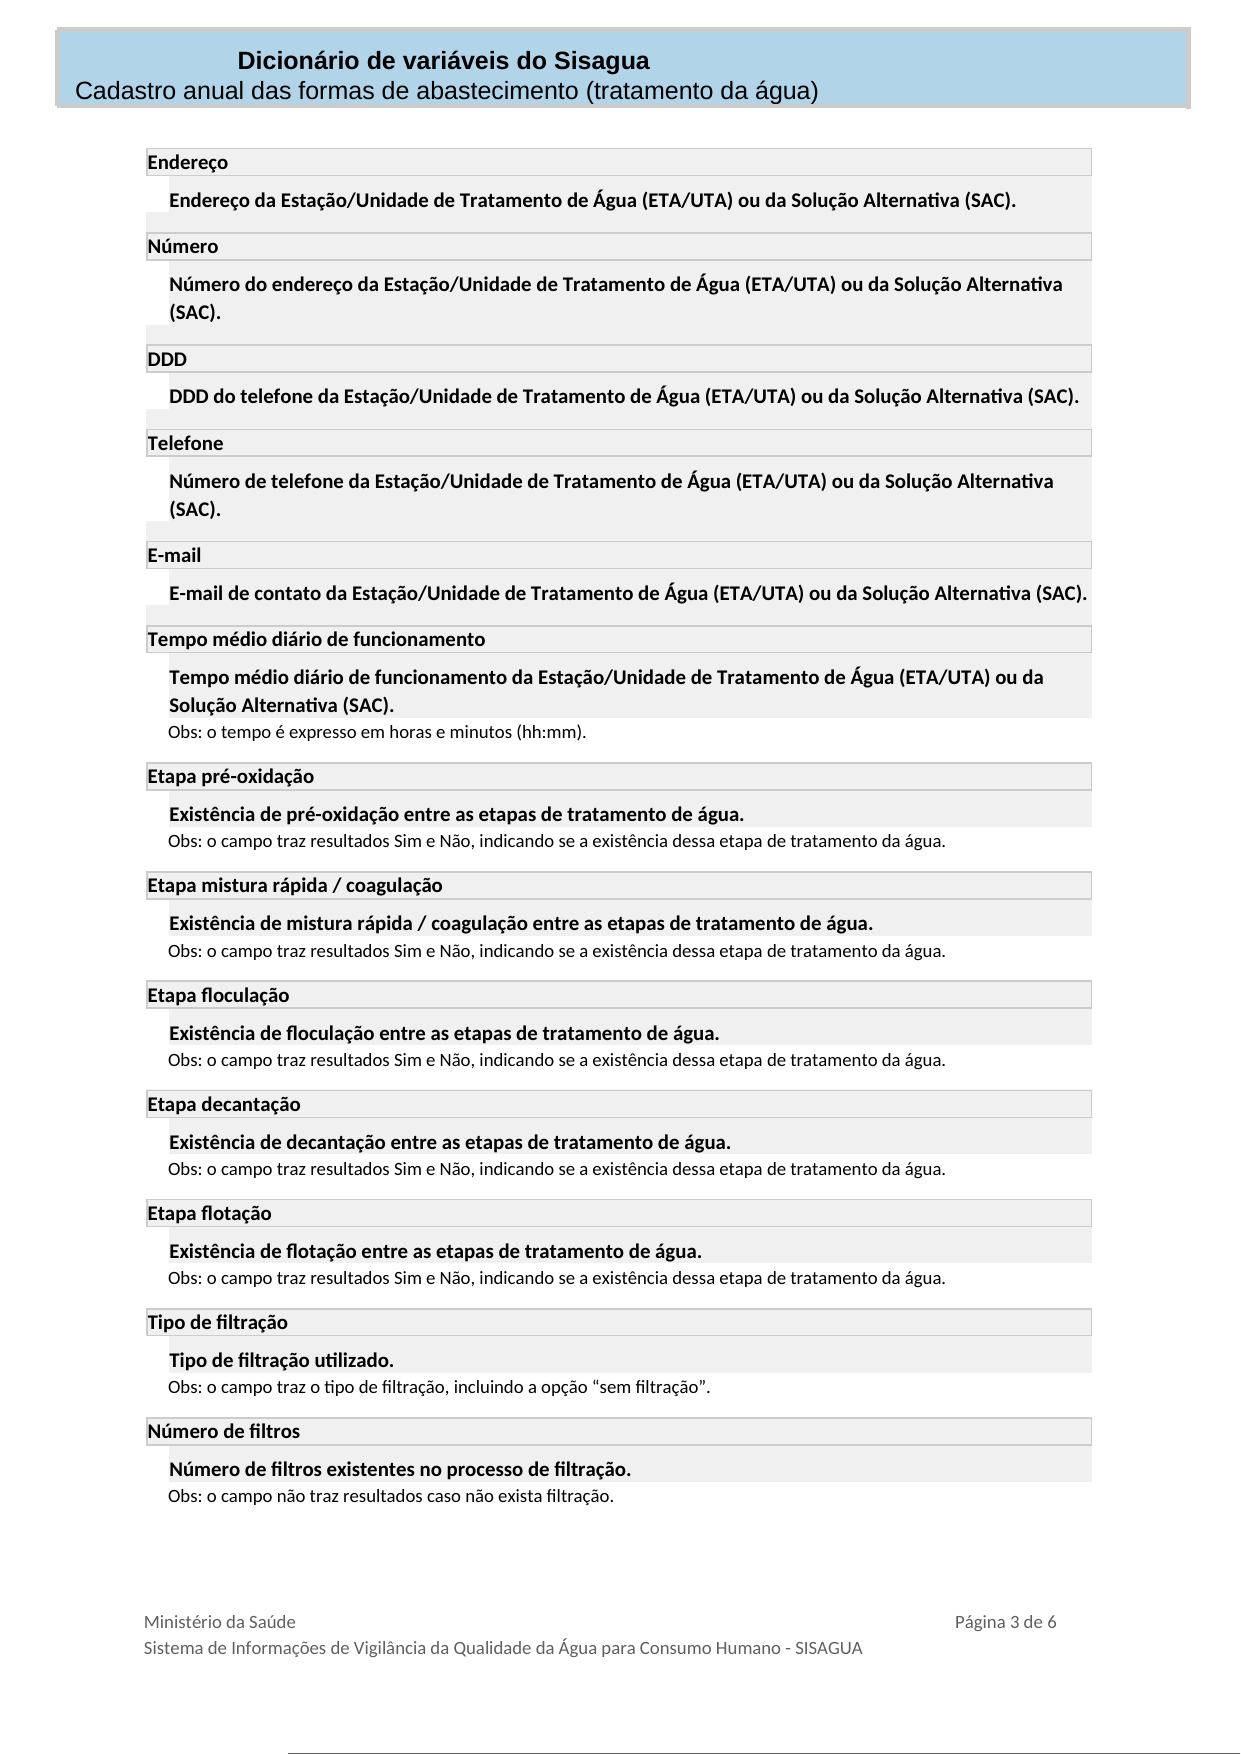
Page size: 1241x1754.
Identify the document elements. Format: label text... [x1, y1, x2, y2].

subtitle DDD do telefone da Estação/Unidade de Tratamento de Água (ETA/UTA) ou da Solução Alternativa (SAC). [169, 383, 1092, 409]
subtitle E-mail de contato da Estação/Unidade de Tratamento de Água (ETA/UTA) ou da Solução Alternativa (SAC). [169, 580, 1092, 605]
text Obs: o tempo é expresso em horas e minutos (hh:mm). [168, 720, 1093, 743]
text Obs: o campo traz resultados Sim e Não, indicando se a existência dessa etapa de tratamento da água. [168, 1157, 1093, 1180]
subtitle Número de filtros existentes no processo de filtração. [169, 1456, 1092, 1482]
subtitle Tempo médio diário de funcionamento [148, 627, 1091, 652]
subtitle Existência de mistura rápida / coagulação entre as etapas de tratamento de água. [169, 911, 1092, 936]
subtitle Etapa floculação [148, 982, 1091, 1007]
subtitle Número do endereço da Estação/Unidade de Tratamento de Água (ETA/UTA) ou da Solução Alternativa (SAC). [169, 271, 1092, 325]
subtitle Telefone [148, 430, 1091, 455]
subtitle Existência de floculação entre as etapas de tratamento de água. [169, 1020, 1092, 1045]
subtitle Existência de pré-oxidação entre as etapas de tratamento de água. [169, 801, 1092, 827]
subtitle Tipo de filtração [148, 1310, 1091, 1335]
text Obs: o campo traz o tipo de filtração, incluindo a opção “sem filtração”. [168, 1375, 1093, 1398]
subtitle Etapa pré-oxidação [148, 764, 1091, 789]
subtitle Número de filtros [148, 1419, 1091, 1444]
subtitle Número [148, 234, 1091, 259]
subtitle Tempo médio diário de funcionamento da Estação/Unidade de Tratamento de Água (ETA/UTA) ou da Solução Alternativa (SAC). [169, 664, 1092, 718]
text Obs: o campo traz resultados Sim e Não, indicando se a existência dessa etapa de tratamento da água. [168, 1048, 1093, 1071]
subtitle Existência de flotação entre as etapas de tratamento de água. [169, 1238, 1092, 1263]
text Obs: o campo não traz resultados caso não exista filtração. [168, 1484, 1093, 1507]
subtitle E-mail [148, 542, 1091, 568]
text Obs: o campo traz resultados Sim e Não, indicando se a existência dessa etapa de tratamento da água. [168, 1266, 1093, 1289]
subtitle Tipo de filtração utilizado. [169, 1347, 1092, 1373]
subtitle Existência de decantação entre as etapas de tratamento de água. [169, 1129, 1092, 1154]
subtitle Etapa mistura rápida / coagulação [148, 873, 1091, 898]
subtitle Número de telefone da Estação/Unidade de Tratamento de Água (ETA/UTA) ou da Solução Alternativa (SAC). [169, 468, 1092, 521]
text Obs: o campo traz resultados Sim e Não, indicando se a existência dessa etapa de tratamento da água. [168, 829, 1093, 852]
subtitle Etapa flotação [148, 1200, 1091, 1226]
subtitle DDD [148, 346, 1091, 371]
subtitle Endereço [148, 149, 1091, 175]
subtitle Etapa decantação [148, 1091, 1091, 1117]
text Obs: o campo traz resultados Sim e Não, indicando se a existência dessa etapa de tratamento da água. [168, 939, 1093, 962]
subtitle Endereço da Estação/Unidade de Tratamento de Água (ETA/UTA) ou da Solução Alternativa (SAC). [169, 187, 1092, 212]
